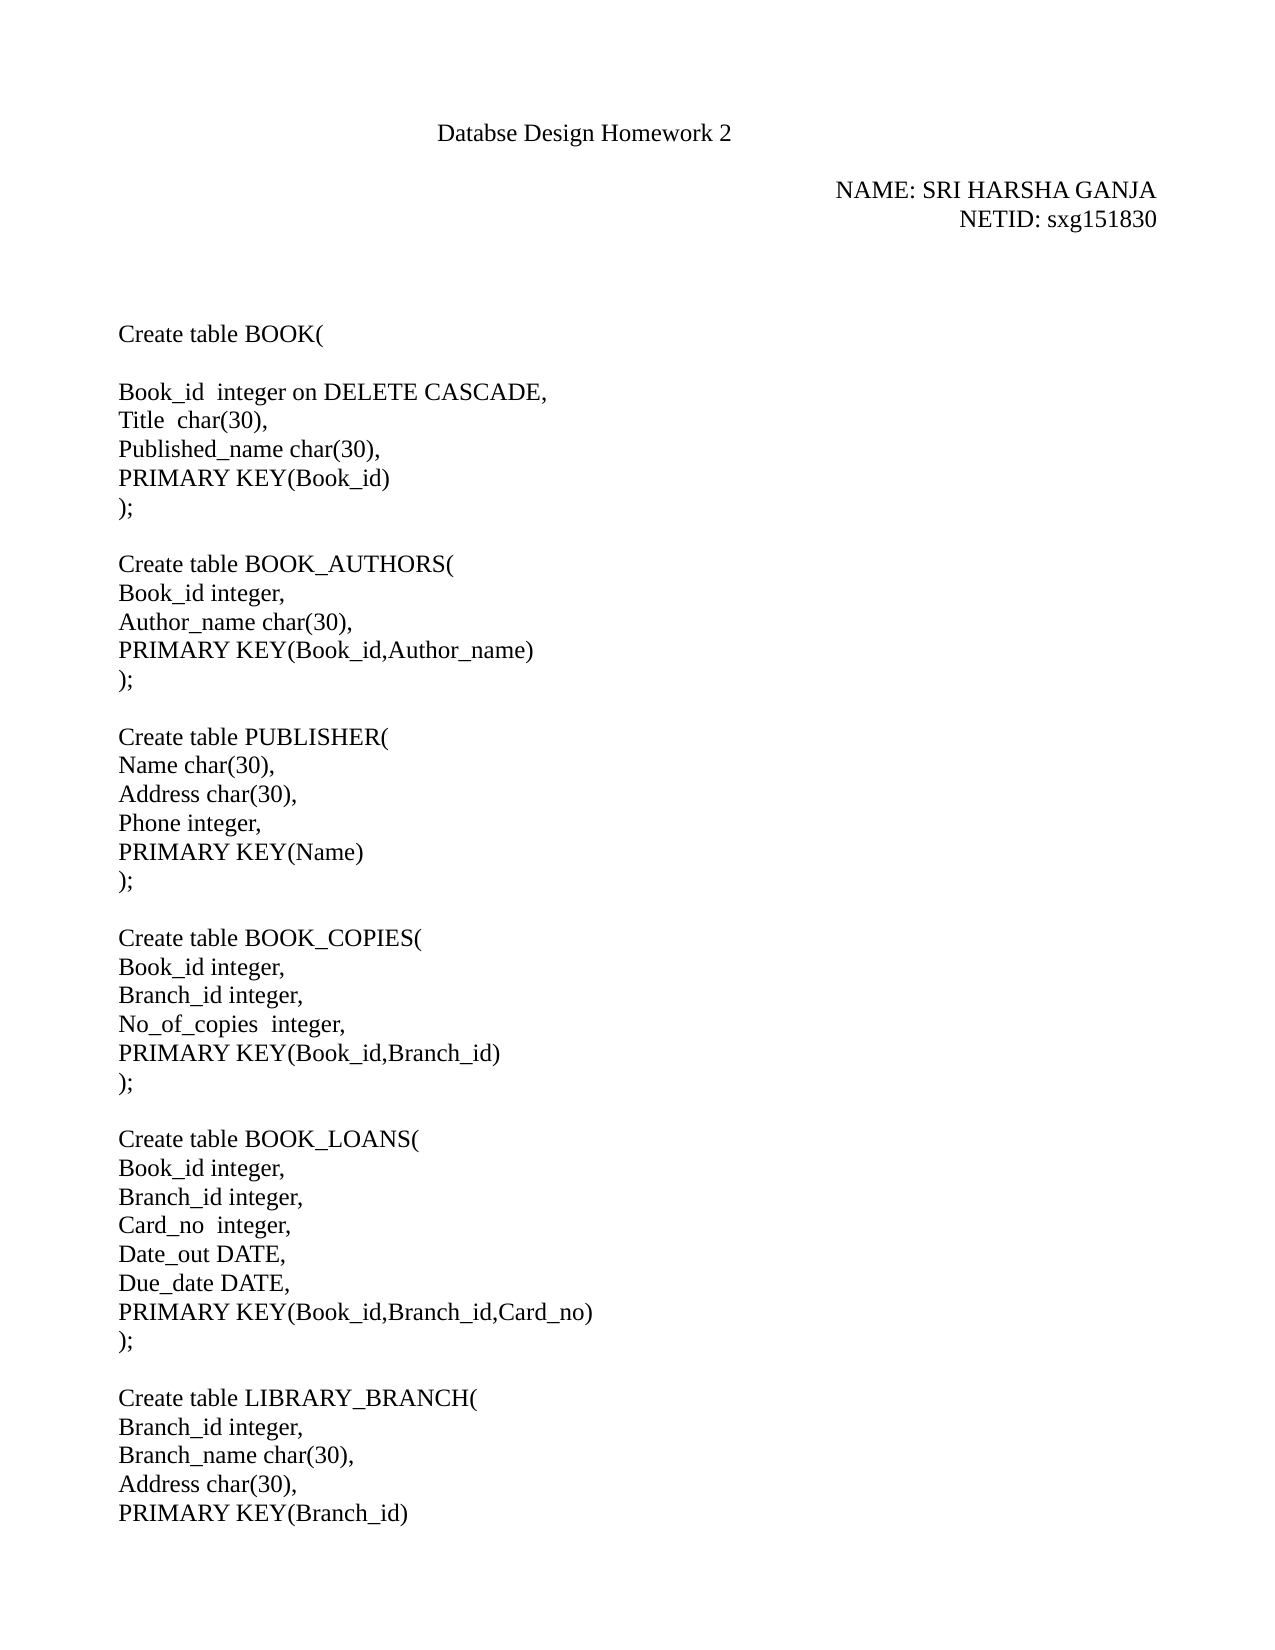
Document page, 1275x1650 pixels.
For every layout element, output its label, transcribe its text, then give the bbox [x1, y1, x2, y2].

text Databse Design Homework 2 [118, 118, 1157, 147]
text Name char(30), [118, 751, 1157, 779]
text Address char(30), [118, 1469, 1157, 1498]
text Title char(30), [118, 406, 1157, 434]
text Branch_name char(30), [118, 1441, 1157, 1469]
text Create table LIBRARY_BRANCH( [118, 1383, 1157, 1412]
text PRIMARY KEY(Branch_id) [118, 1498, 1157, 1527]
text NAME: SRI HARSHA GANJA [118, 176, 1157, 204]
text Phone integer, [118, 808, 1157, 837]
text NETID: sxg151830 [118, 204, 1157, 233]
text Create table PUBLISHER( [118, 722, 1157, 751]
text Branch_id integer, [118, 1182, 1157, 1211]
text Card_no integer, [118, 1211, 1157, 1239]
text ); [118, 866, 1157, 894]
text PRIMARY KEY(Book_id,Author_name) [118, 636, 1157, 664]
text Create table BOOK_AUTHORS( [118, 549, 1157, 578]
text PRIMARY KEY(Name) [118, 837, 1157, 866]
text PRIMARY KEY(Book_id,Branch_id) [118, 1038, 1157, 1067]
text ); [118, 492, 1157, 521]
text Date_out DATE, [118, 1239, 1157, 1268]
text Author_name char(30), [118, 607, 1157, 636]
text PRIMARY KEY(Book_id,Branch_id,Card_no) [118, 1297, 1157, 1326]
text Book_id integer, [118, 1153, 1157, 1182]
text Branch_id integer, [118, 1412, 1157, 1441]
text Published_name char(30), [118, 434, 1157, 463]
text ); [118, 1067, 1157, 1096]
text Book_id integer, [118, 952, 1157, 981]
text No_of_copies integer, [118, 1009, 1157, 1038]
text PRIMARY KEY(Book_id) [118, 463, 1157, 492]
text Book_id integer, [118, 578, 1157, 607]
text Create table BOOK_LOANS( [118, 1124, 1157, 1153]
text Due_date DATE, [118, 1268, 1157, 1297]
text Book_id integer on DELETE CASCADE, [118, 377, 1157, 406]
text Create table BOOK( [118, 319, 1157, 348]
text ); [118, 1326, 1157, 1354]
text Create table BOOK_COPIES( [118, 923, 1157, 952]
text ); [118, 664, 1157, 693]
text Address char(30), [118, 779, 1157, 808]
text Branch_id integer, [118, 981, 1157, 1009]
